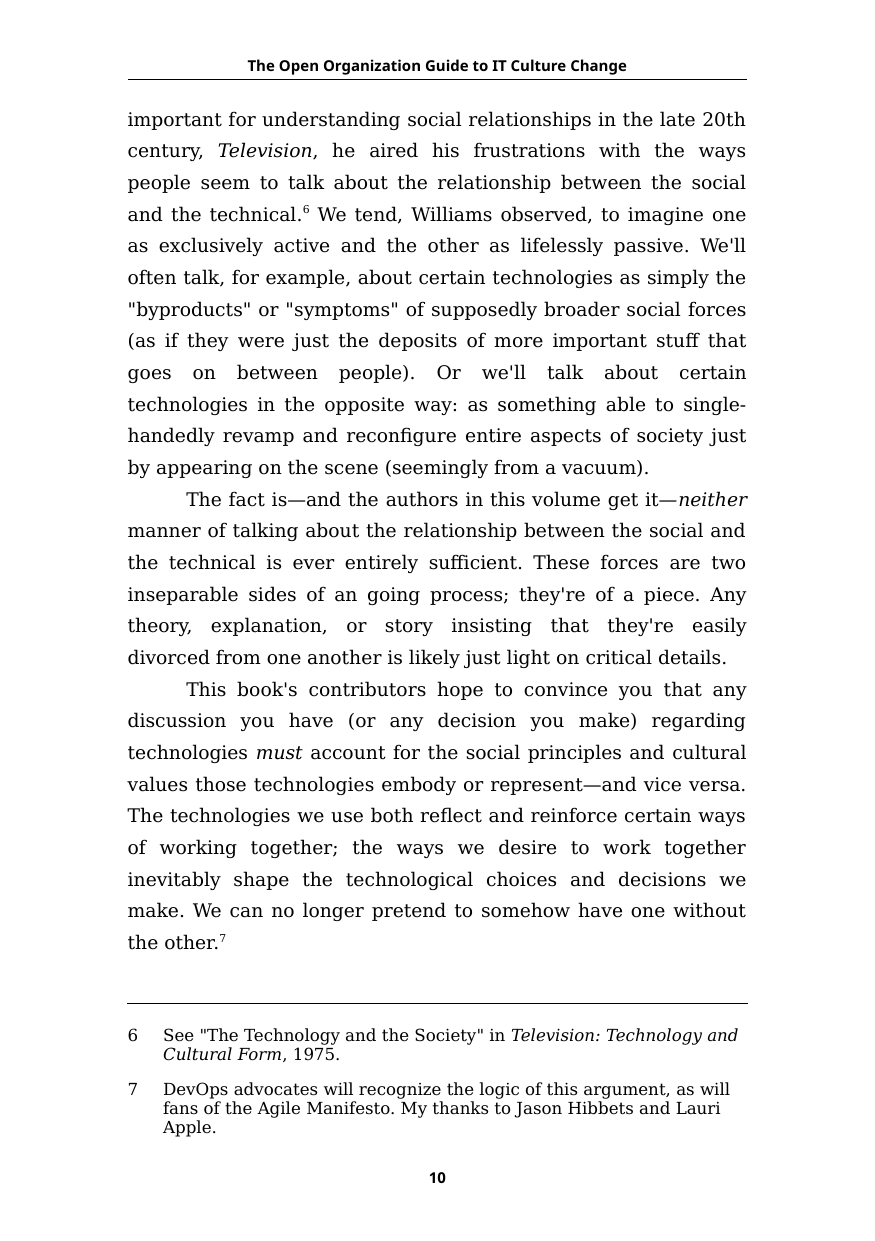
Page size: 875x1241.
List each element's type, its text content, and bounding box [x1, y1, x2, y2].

text important for understanding social relationships in the late 20th century, Television, he aired his frustrations with the ways people seem to talk about the relationship between the social and the technical. We tend, Williams observed, to imagine one as exclusively active and the other as lifelessly passive. We'll often talk, for example, about certain technologies as simply the "byproducts" or "symptoms" of supposedly broader social forces (as if they were just the deposits of more important stuff that goes on between people). Or we'll talk about certain technologies in the opposite way: as something able to single-handedly revamp and reconfigure entire aspects of society just by appearing on the scene (seemingly from a vacuum). [127, 109, 747, 479]
text The fact is—and the authors in this volume get it—neither manner of talking about the relationship between the social and the technical is ever entirely sufficient. These forces are two inseparable sides of an going process; they're of a piece. Any theory, explanation, or story insisting that they're easily divorced from one another is likely just light on critical details. [127, 489, 747, 669]
text See "The Technology and the Society" in Television: Technology and Cultural Form, 1975. [127, 1026, 747, 1064]
text This book's contributors hope to convince you that any discussion you have (or any decision you make) regarding technologies must account for the social principles and cultural values those technologies embody or represent—and vice versa. The technologies we use both reflect and reinforce certain ways of working together; the ways we desire to work together inevitably shape the technological choices and decisions we make. We can no longer pretend to somehow have one without the other. [127, 679, 747, 954]
text DevOps advocates will recognize the logic of this argument, as will fans of the Agile Manifesto. My thanks to Jason Hibbets and Lauri Apple. [127, 1079, 747, 1138]
